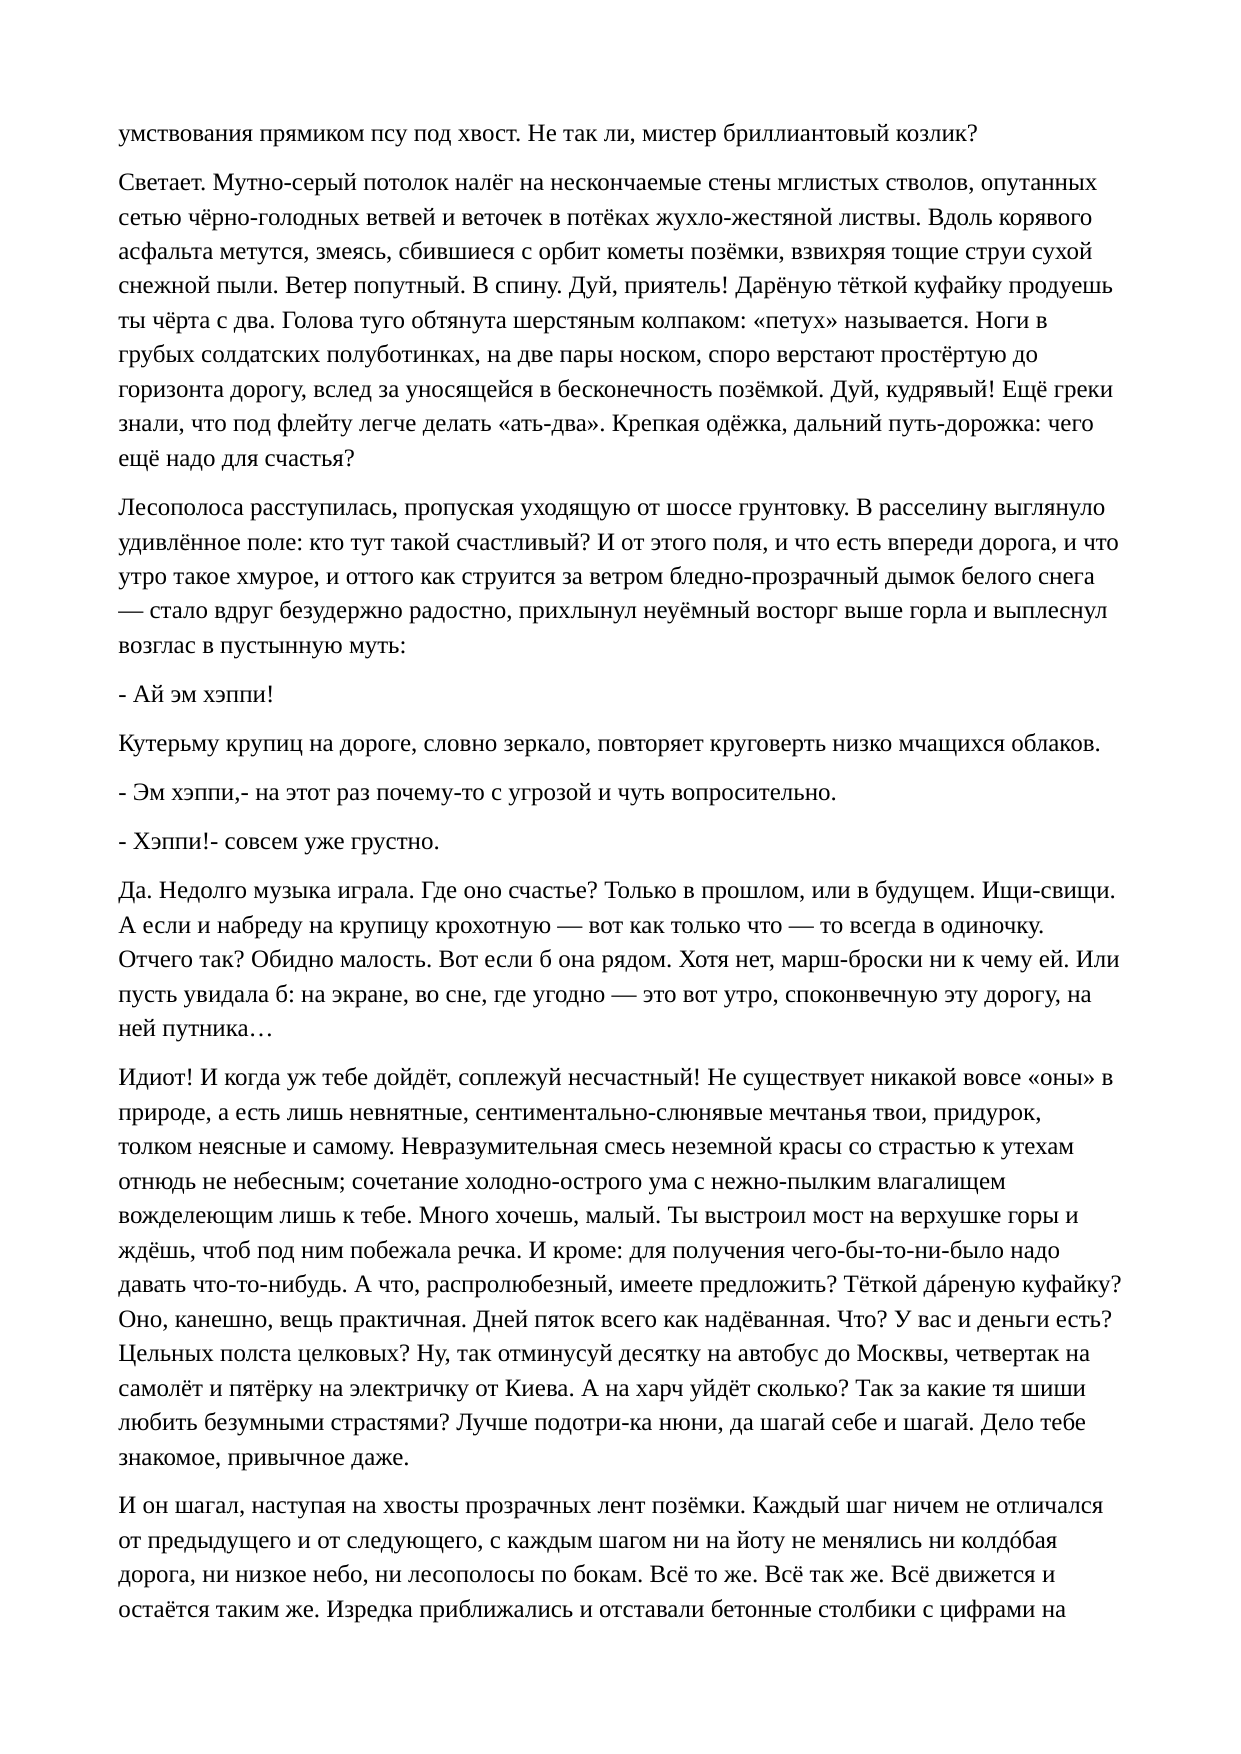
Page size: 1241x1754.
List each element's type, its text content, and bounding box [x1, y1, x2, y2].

text И он шагал, наступая на хвосты прозрачных лент позёмки. Каждый шаг ничем не отличался от предыдущего и от следующего, с каждым шагом ни на йоту не менялись ни колдóбая дорога, ни низкое небо, ни лесополосы по бокам. Всё то же. Всё так же. Всё движется и остаётся таким же. Изредка приближались и отставали бетонные столбики с цифрами на [118, 1491, 1122, 1623]
text Да. Недолго музыка играла. Где оно счастье? Только в прошлом, или в будущем. Ищи-свищи. А если и нaбреду на крупицу крохотную — вот как только что — то всегда в одиночку. Отчего так? Обидно малость. Вот если б она рядом. Хотя нет, марш-броски ни к чему ей. Или пусть увидала б: на экране, во сне, где угодно — это вот утро, споконвечную эту дорогу, на ней путника… [118, 875, 1122, 1042]
text - Хэппи!- совсем уже грустно. [118, 826, 1122, 855]
text - Ай эм хэппи! [118, 679, 1122, 708]
text Светает. Мутно-серый потолок налёг на нескончаемые стены мглистых стволов, опутанных сетью чёрно-голодных ветвей и веточек в потёках жухло-жестяной листвы. Вдоль корявого асфальта метутся, змеясь, сбившиеся с орбит кометы позёмки, взвихряя тощие струи сухой снежной пыли. Ветер попутный. В спину. Дуй, приятель! Дарёную тёткой куфайку продуешь ты чёрта с два. Голова туго обтянута шерстяным колпаком: «петух» называется. Ноги в грубых солдатских полуботинках, на две пары носком, споро верстают простёртую до горизонта дорогу, вслед за уносящейся в бесконечность позёмкой. Дуй, кудрявый! Ещё греки знали, что под флейту легче делать «ать-два». Крепкая одёжка, дальний путь-дорожка: чего ещё надо для счастья? [118, 167, 1122, 472]
text Лесополоса расступилась, пропуская уходящую от шоссе грунтовку. В расселину выглянуло удивлённое поле: кто тут такой счастливый? И от этого поля, и что есть впереди дорога, и что утро такое хмурое, и оттого как струится за ветром бледно-прозрачный дымок белого снега — стало вдруг безудержно радостно, прихлынул неуёмный восторг выше горла и выплеснул возглас в пустынную муть: [118, 492, 1122, 659]
text Кутерьму крупиц на дороге, словно зеркало, повторяет круговерть низко мчащихся облаков. [118, 728, 1122, 757]
text Идиот! И когда уж тебе дойдёт, соплежуй несчастный! Не существует никакой вовсе «оны» в природе, а есть лишь невнятные, сентиментально-слюнявые мечтанья твои, придурок, толком неясные и самому. Невразумительная смесь неземной красы со страстью к утехам отнюдь не небесным; сочетание холодно-острого ума с нежно-пылким влагалищем вожделеющим лишь к тебе. Много хочешь, малый. Ты выстроил мост на верхушке горы и ждёшь, чтоб под ним побежала речка. И кроме: для получения чего-бы-то-ни-было надо давать что-то-нибудь. А что, распролюбезный, имеете предложить? Тёткой дáреную куфайку? Оно, канешно, вещь практичная. Дней пяток всего как надёванная. Что? У вас и деньги есть? Цельных полста целковых? Ну, так отминусуй десятку на автобус до Москвы, четвертак на самолёт и пятёрку на электричку от Киева. А на харч уйдёт сколько? Так за какие тя шиши любить безумными страстями? Лучше подотри-ка нюни, да шагай себе и шагай. Дело тебе знакомое, привычное даже. [118, 1062, 1122, 1470]
text умствования прямиком псу под хвост. Не так ли, мистер бриллиантовый козлик? [118, 118, 1122, 147]
text - Эм хэппи,- на этот раз почему-то с угрозой и чуть вопросительно. [118, 777, 1122, 806]
